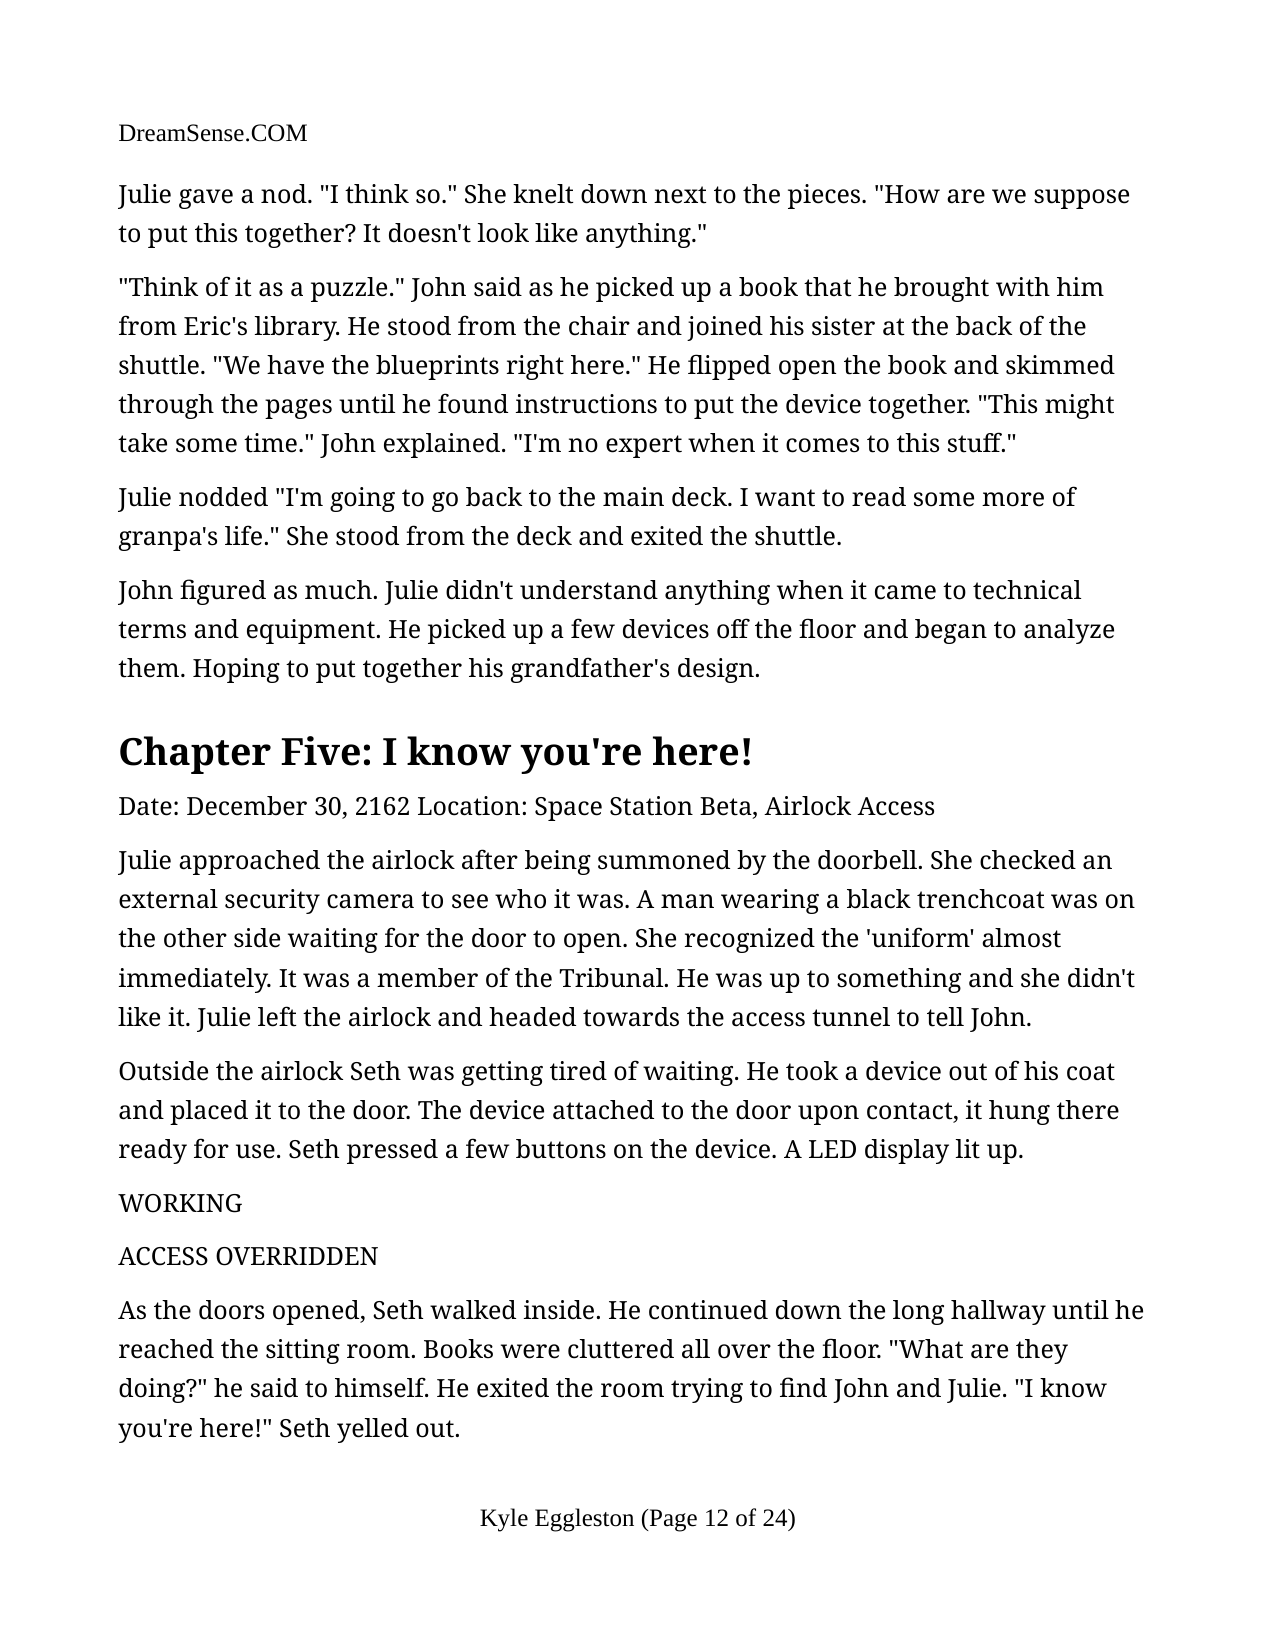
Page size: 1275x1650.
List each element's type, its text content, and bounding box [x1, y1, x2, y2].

text "Think of it as a puzzle." John said as he picked up a book that he brought with him from Eric's library. He stood from the chair and joined his sister at the back of the shuttle. "We have the blueprints right here." He flipped open the book and skimmed through the pages until he found instructions to put the device together. "This might take some time." John explained. "I'm no expert when it comes to this stuff." [118, 269, 1157, 460]
text Julie nodded "I'm going to go back to the main deck. I want to read some more of granpa's life." She stood from the deck and exited the shuttle. [118, 480, 1157, 553]
text ACCESS OVERRIDDEN [118, 1239, 1157, 1273]
text WORKING [118, 1185, 1157, 1219]
subtitle Chapter Five: I know you're here! [118, 726, 1157, 777]
text Julie gave a nod. "I think so." She knelt down next to the pieces. "How are we suppose to put this together? It doesn't look like anything." [118, 176, 1157, 249]
text Outside the airlock Seth was getting tired of waiting. He took a device out of his coat and placed it to the door. The device attached to the door upon contact, it hung there ready for use. Seth pressed a few buttons on the device. A LED display lit up. [118, 1053, 1157, 1166]
text As the doors opened, Seth walked inside. He continued down the long hallway until he reached the sitting room. Books were cluttered all over the floor. "What are they doing?" he said to himself. He exited the room trying to find John and Julie. "I know you're here!" Seth yelled out. [118, 1293, 1157, 1444]
text Date: December 30, 2162 Location: Space Station Beta, Airlock Access [118, 789, 1157, 823]
text Julie approached the airlock after being summoned by the doorbell. She checked an external security camera to see who it was. A man wearing a black trenchcoat was on the other side waiting for the door to open. She recognized the 'uniform' almost immediately. It was a member of the Tribunal. He was up to something and she didn't like it. Julie left the airlock and headed towards the access tunnel to tell John. [118, 843, 1157, 1033]
text John figured as much. Julie didn't understand anything when it came to technical terms and equipment. He picked up a few devices off the floor and began to analyze them. Hoping to put together his grandfather's design. [118, 573, 1157, 685]
